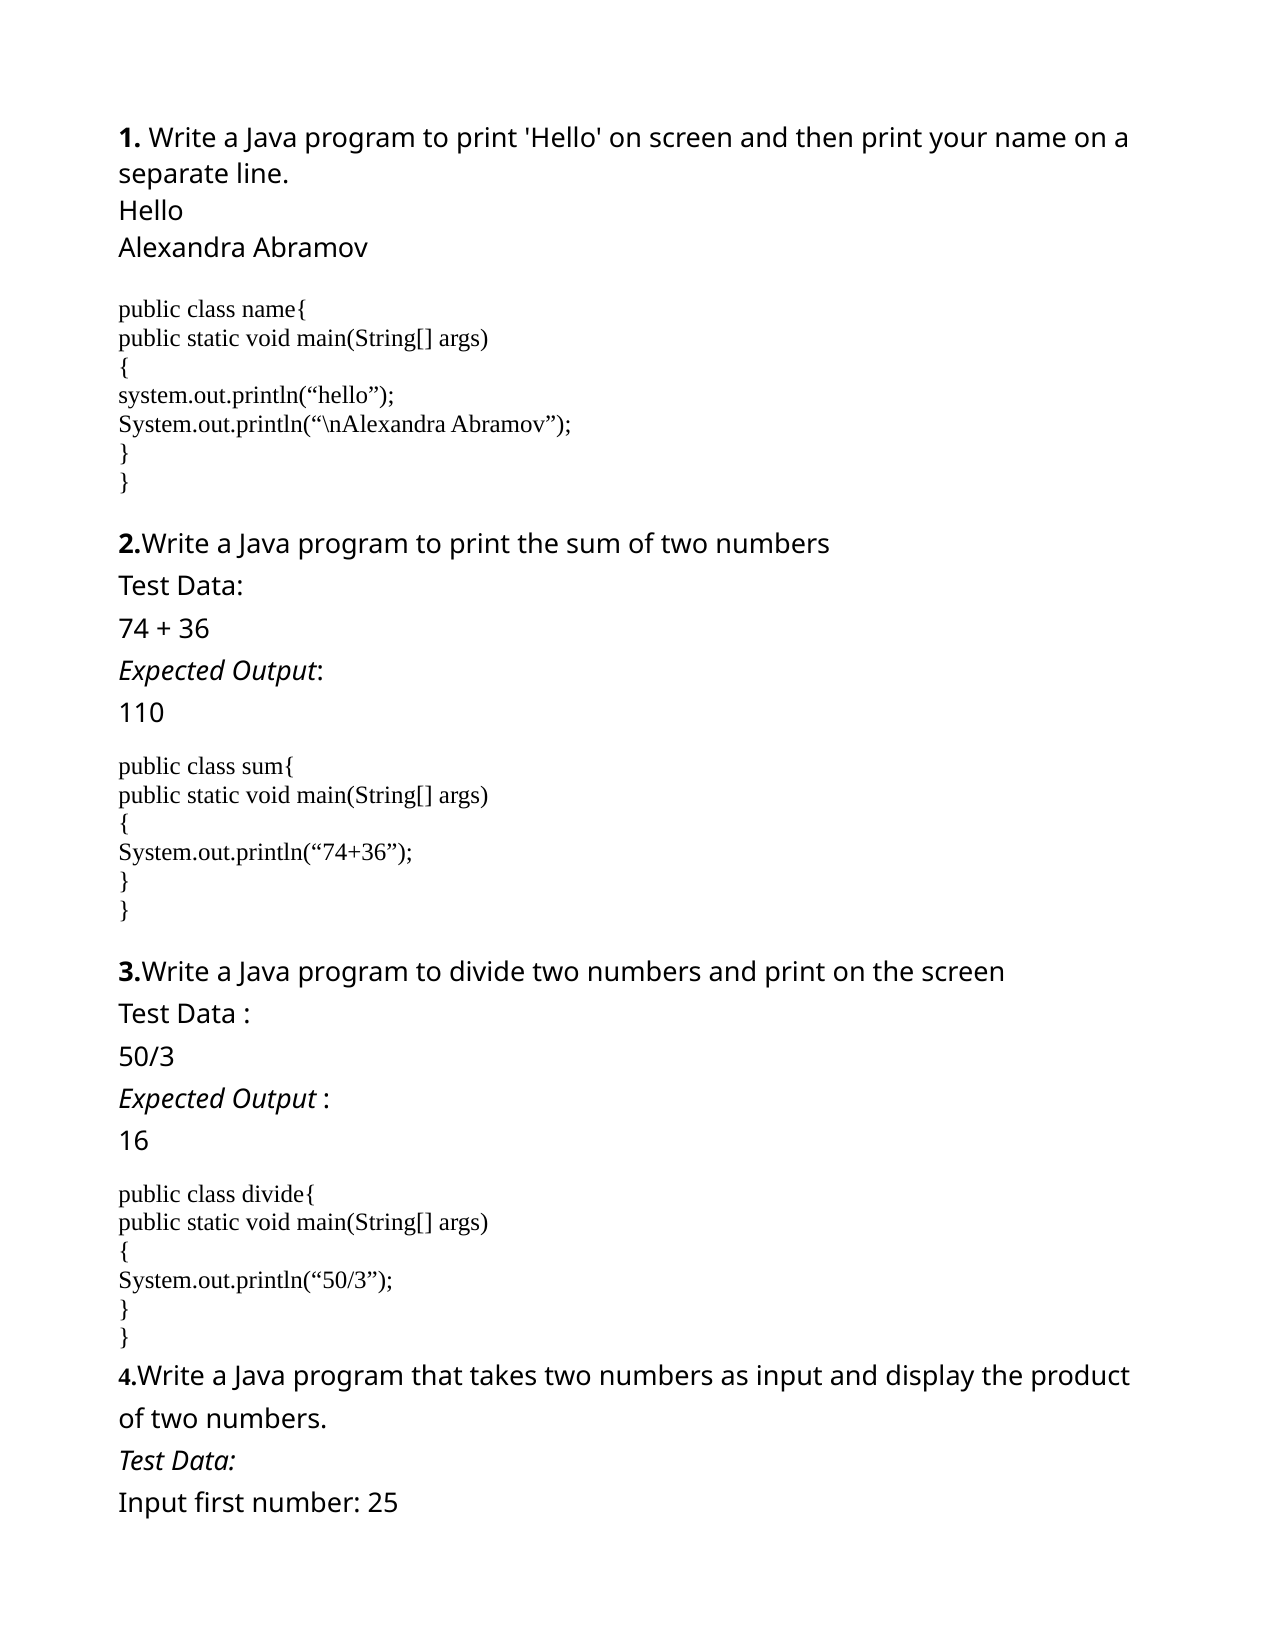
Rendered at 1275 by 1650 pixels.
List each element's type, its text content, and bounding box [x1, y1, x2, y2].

text System.out.println(“74+36”); [118, 837, 1157, 866]
text } 4.Write a Java program that takes two numbers as input and display the product of two numbers. Test Data: Input first number: 25 [118, 1322, 1157, 1521]
text public class name{ [118, 294, 1157, 323]
text } [118, 438, 1157, 467]
text public class sum{ [118, 751, 1157, 780]
text } [118, 895, 1157, 923]
text public static void main(String[] args) [118, 780, 1157, 808]
text System.out.println(“50/3”); [118, 1265, 1157, 1294]
text public static void main(String[] args) [118, 1207, 1157, 1236]
text system.out.println(“hello”); [118, 381, 1157, 409]
text } [118, 1294, 1157, 1322]
text public static void main(String[] args) [118, 323, 1157, 352]
text 2.Write a Java program to print the sum of two numbers Test Data: 74 + 36 Expected Output: 110 [118, 524, 1157, 731]
text } [118, 467, 1157, 496]
text 1. Write a Java program to print 'Hello' on screen and then print your name on a separate line. Hello Alexandra Abramov [118, 118, 1157, 266]
text } [118, 866, 1157, 895]
text System.out.println(“\nAlexandra Abramov”); [118, 409, 1157, 438]
text { [118, 808, 1157, 837]
text public class divide{ [118, 1179, 1157, 1207]
text { [118, 352, 1157, 381]
text 3.Write a Java program to divide two numbers and print on the screen Test Data : 50/3 Expected Output : 16 [118, 952, 1157, 1159]
text { [118, 1236, 1157, 1265]
